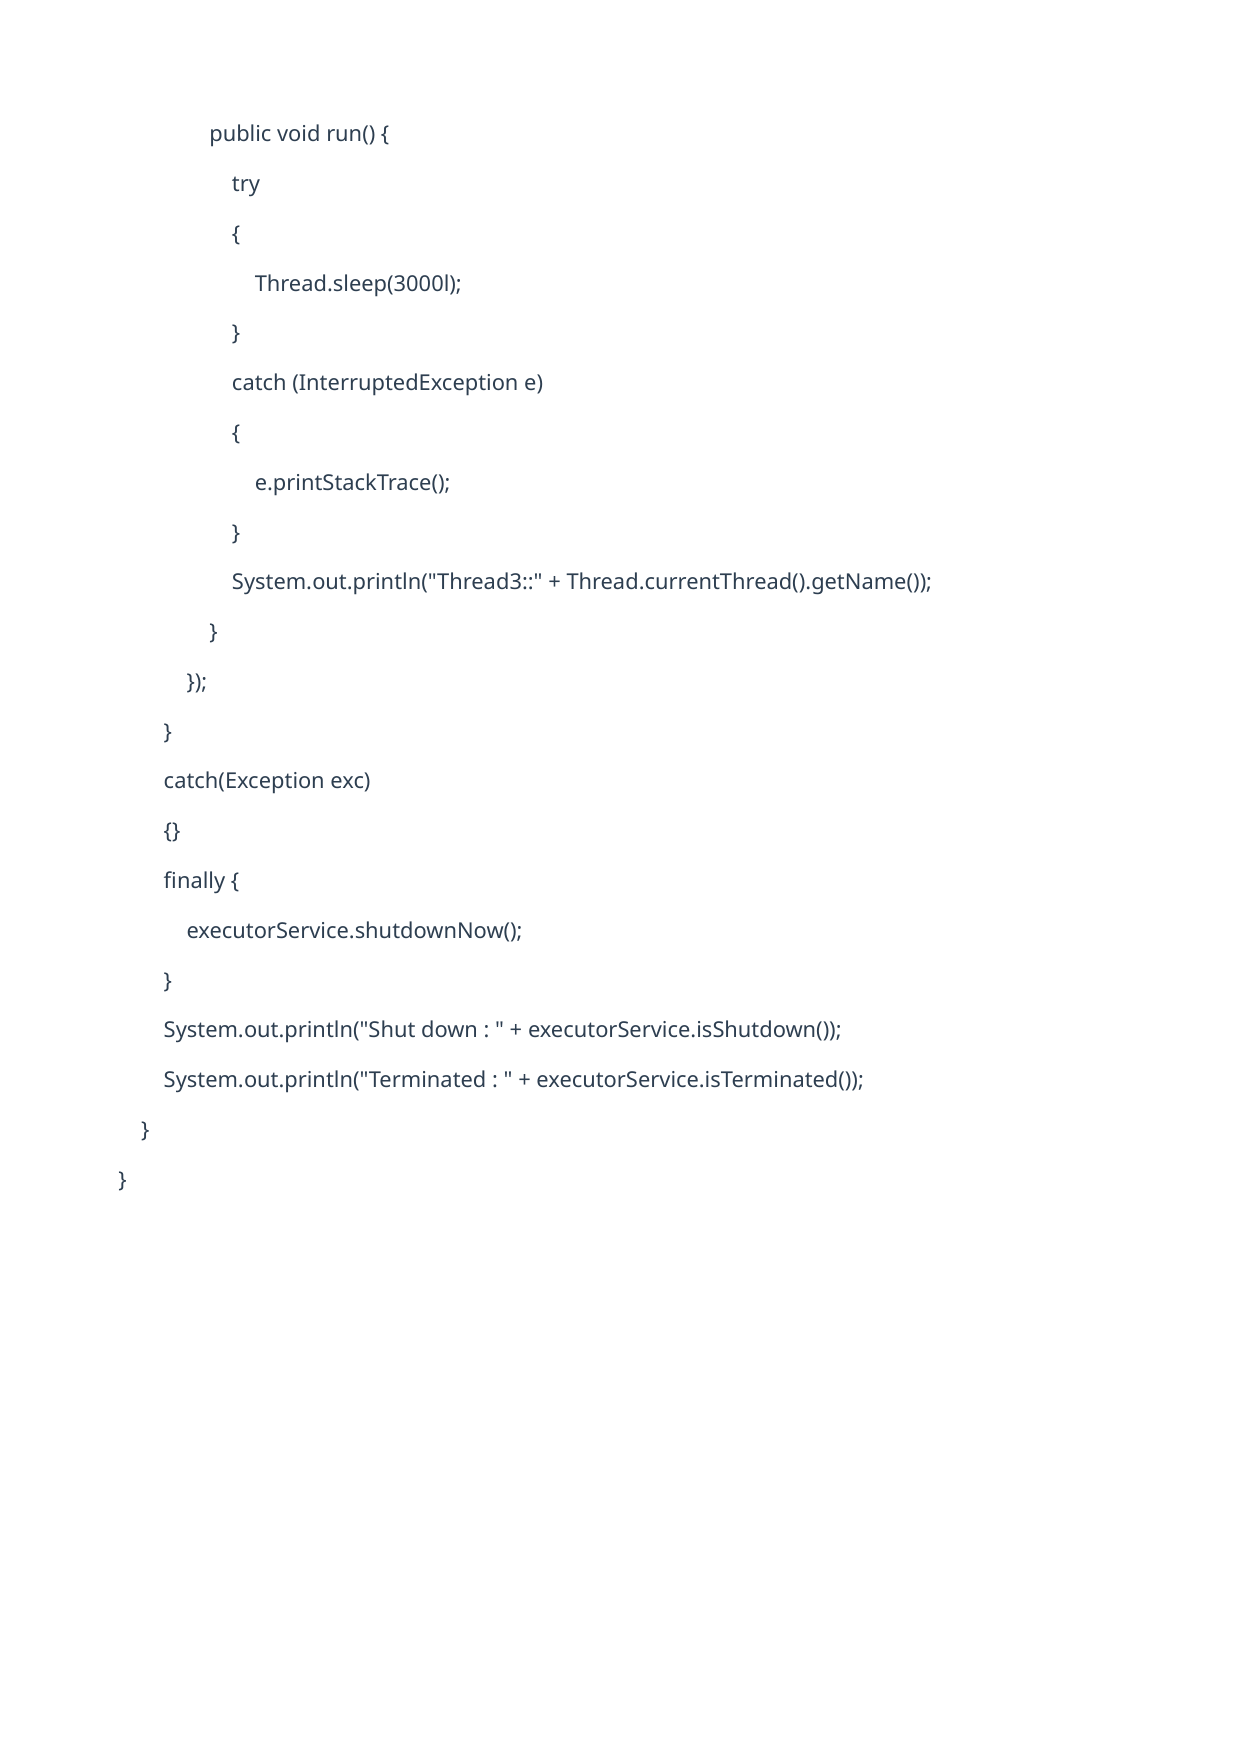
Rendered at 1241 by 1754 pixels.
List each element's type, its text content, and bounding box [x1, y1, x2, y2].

text } [118, 964, 1122, 994]
text public void run() { [118, 118, 1122, 148]
text executorService.shutdownNow(); [118, 915, 1122, 944]
text catch (InterruptedException e) [118, 367, 1122, 397]
text finally { [118, 865, 1122, 895]
text System.out.println("Thread3::" + Thread.currentThread().getName()); [118, 566, 1122, 596]
text } [118, 317, 1122, 347]
text } [118, 1164, 1122, 1193]
text {} [118, 815, 1122, 845]
text } [118, 1114, 1122, 1144]
text try [118, 168, 1122, 198]
text e.printStackTrace(); [118, 467, 1122, 496]
text { [118, 218, 1122, 247]
text Thread.sleep(3000l); [118, 267, 1122, 297]
text { [118, 417, 1122, 447]
text System.out.println("Shut down : " + executorService.isShutdown()); [118, 1014, 1122, 1044]
text }); [118, 666, 1122, 696]
text } [118, 716, 1122, 745]
text catch(Exception exc) [118, 765, 1122, 795]
text System.out.println("Terminated : " + executorService.isTerminated()); [118, 1064, 1122, 1094]
text } [118, 616, 1122, 646]
text } [118, 516, 1122, 546]
